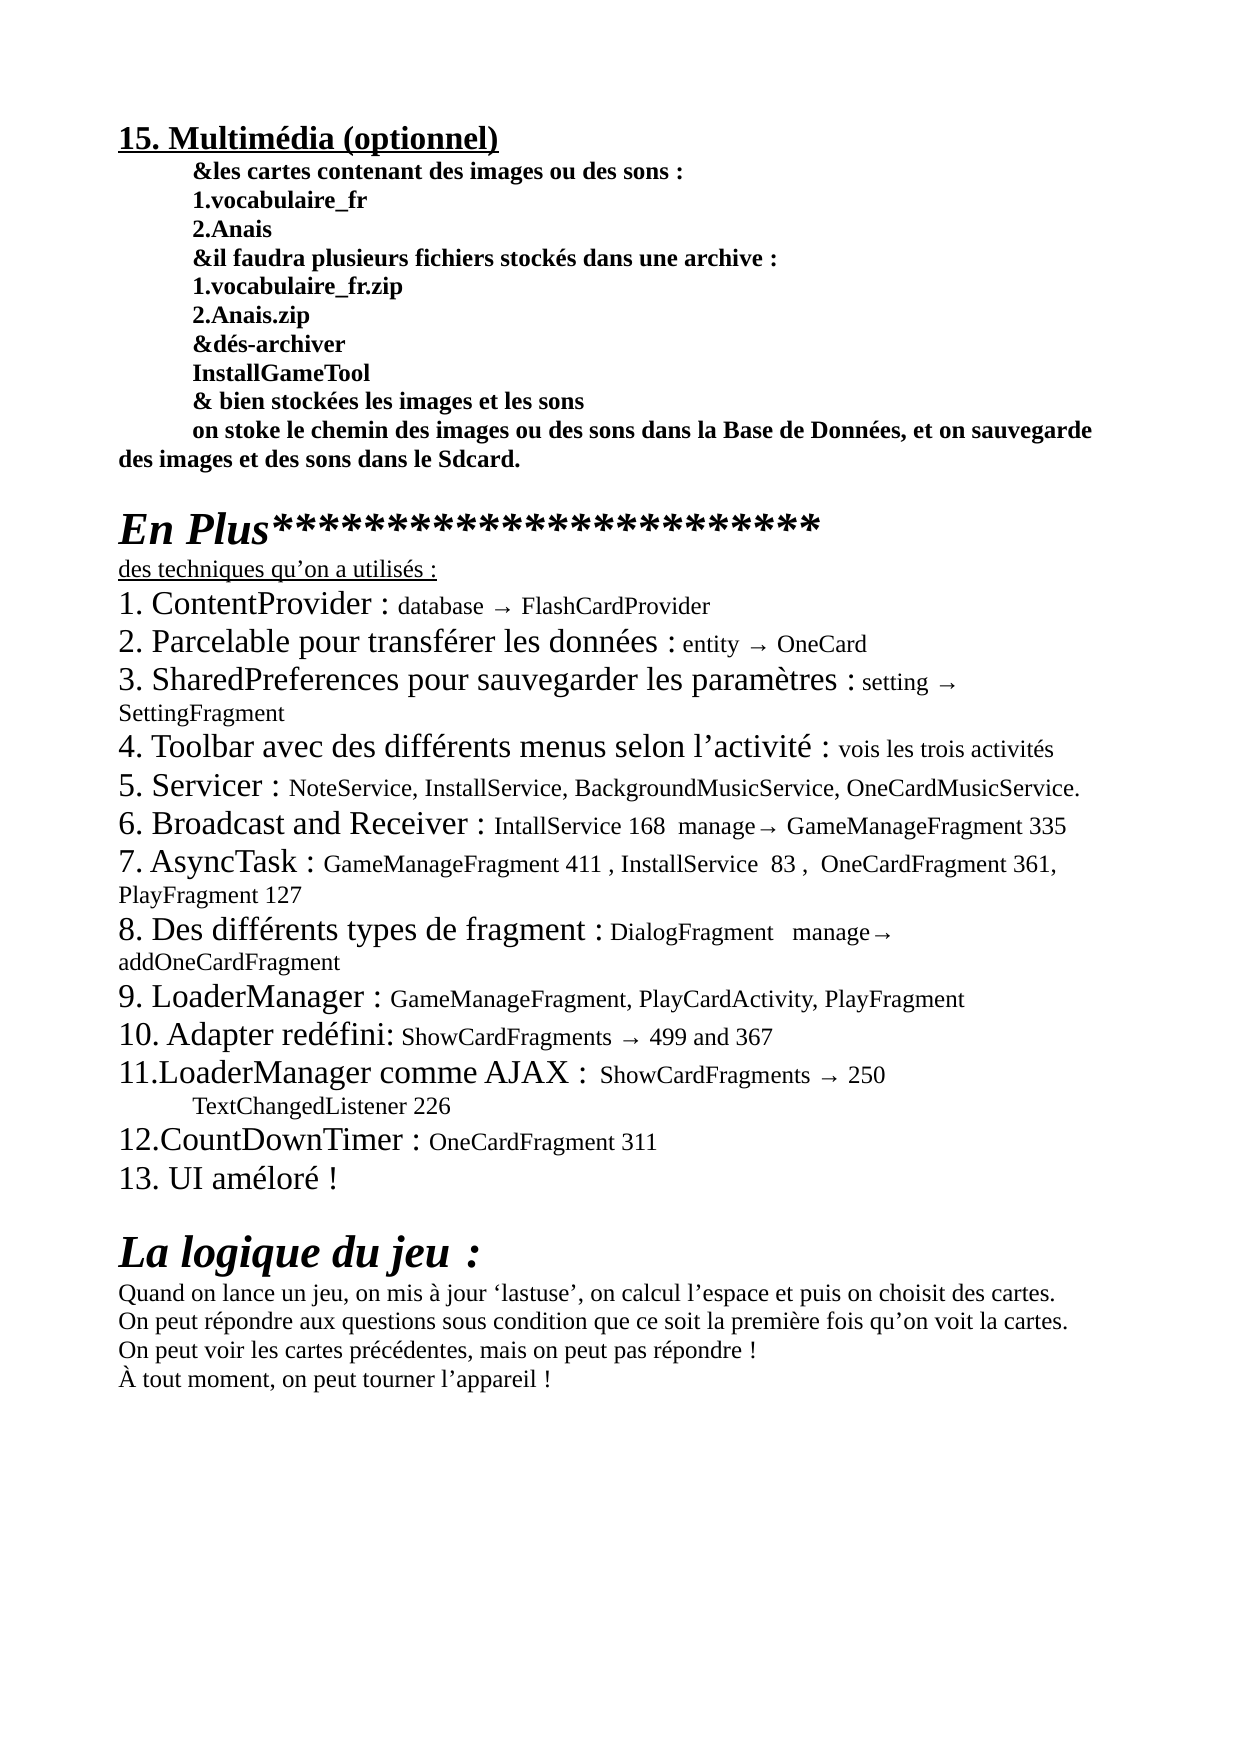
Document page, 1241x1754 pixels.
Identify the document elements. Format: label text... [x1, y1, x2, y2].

text des techniques qu’on a utilisés : [118, 554, 1122, 583]
text La logique du jeu : [118, 1225, 1122, 1278]
text &dés-archiver [118, 329, 1122, 358]
text TextChangedListener 226 [118, 1091, 1122, 1119]
text &il faudra plusieurs fichiers stockés dans une archive : [118, 243, 1122, 271]
text on stoke le chemin des images ou des sons dans la Base de Données, et on sauvegarde des images et des sons dans le Sdcard. [118, 415, 1122, 473]
text On peut voir les cartes précédentes, mais on peut pas répondre ! [118, 1335, 1122, 1364]
text 15. Multimédia (optionnel) [118, 118, 1122, 156]
text 5. Servicer : NoteService, InstallService, BackgroundMusicService, OneCardMusicService. [118, 765, 1122, 803]
text 12.CountDownTimer : OneCardFragment 311 [118, 1119, 1122, 1158]
text 10. Adapter redéfini: ShowCardFragments → 499 and 367 [118, 1014, 1122, 1052]
text On peut répondre aux questions sous condition que ce soit la première fois qu’on voit la cartes. [118, 1306, 1122, 1335]
text 11.LoaderManager comme AJAX : ShowCardFragments → 250 [118, 1052, 1122, 1091]
text 6. Broadcast and Receiver : IntallService 168 manage→ GameManageFragment 335 [118, 803, 1122, 842]
text 1. ContentProvider : database → FlashCardProvider [118, 583, 1122, 621]
text En Plus************************ [118, 501, 1122, 554]
text 4. Toolbar avec des différents menus selon l’activité : vois les trois activités [118, 727, 1122, 765]
text InstallGameTool [118, 358, 1122, 386]
text &les cartes contenant des images ou des sons : [118, 156, 1122, 185]
text 1.vocabulaire_fr [118, 185, 1122, 214]
text 9. LoaderManager : GameManageFragment, PlayCardActivity, PlayFragment [118, 976, 1122, 1014]
text À tout moment, on peut tourner l’appareil ! [118, 1364, 1122, 1393]
text 3. SharedPreferences pour sauvegarder les paramètres : setting → SettingFragment [118, 659, 1122, 727]
text 2. Parcelable pour transférer les données : entity → OneCard [118, 621, 1122, 659]
text 13. UI améloré ! [118, 1158, 1122, 1196]
text 8. Des différents types de fragment : DialogFragment manage→ addOneCardFragment [118, 909, 1122, 976]
text 1.vocabulaire_fr.zip [118, 271, 1122, 300]
text Quand on lance un jeu, on mis à jour ‘lastuse’, on calcul l’espace et puis on choisit des cartes. [118, 1278, 1122, 1306]
text 2.Anais.zip [118, 300, 1122, 329]
text & bien stockées les images et les sons [118, 386, 1122, 415]
text 7. AsyncTask : GameManageFragment 411 , InstallService 83 , OneCardFragment 361, PlayFragment 127 [118, 842, 1122, 909]
text 2.Anais [118, 214, 1122, 243]
